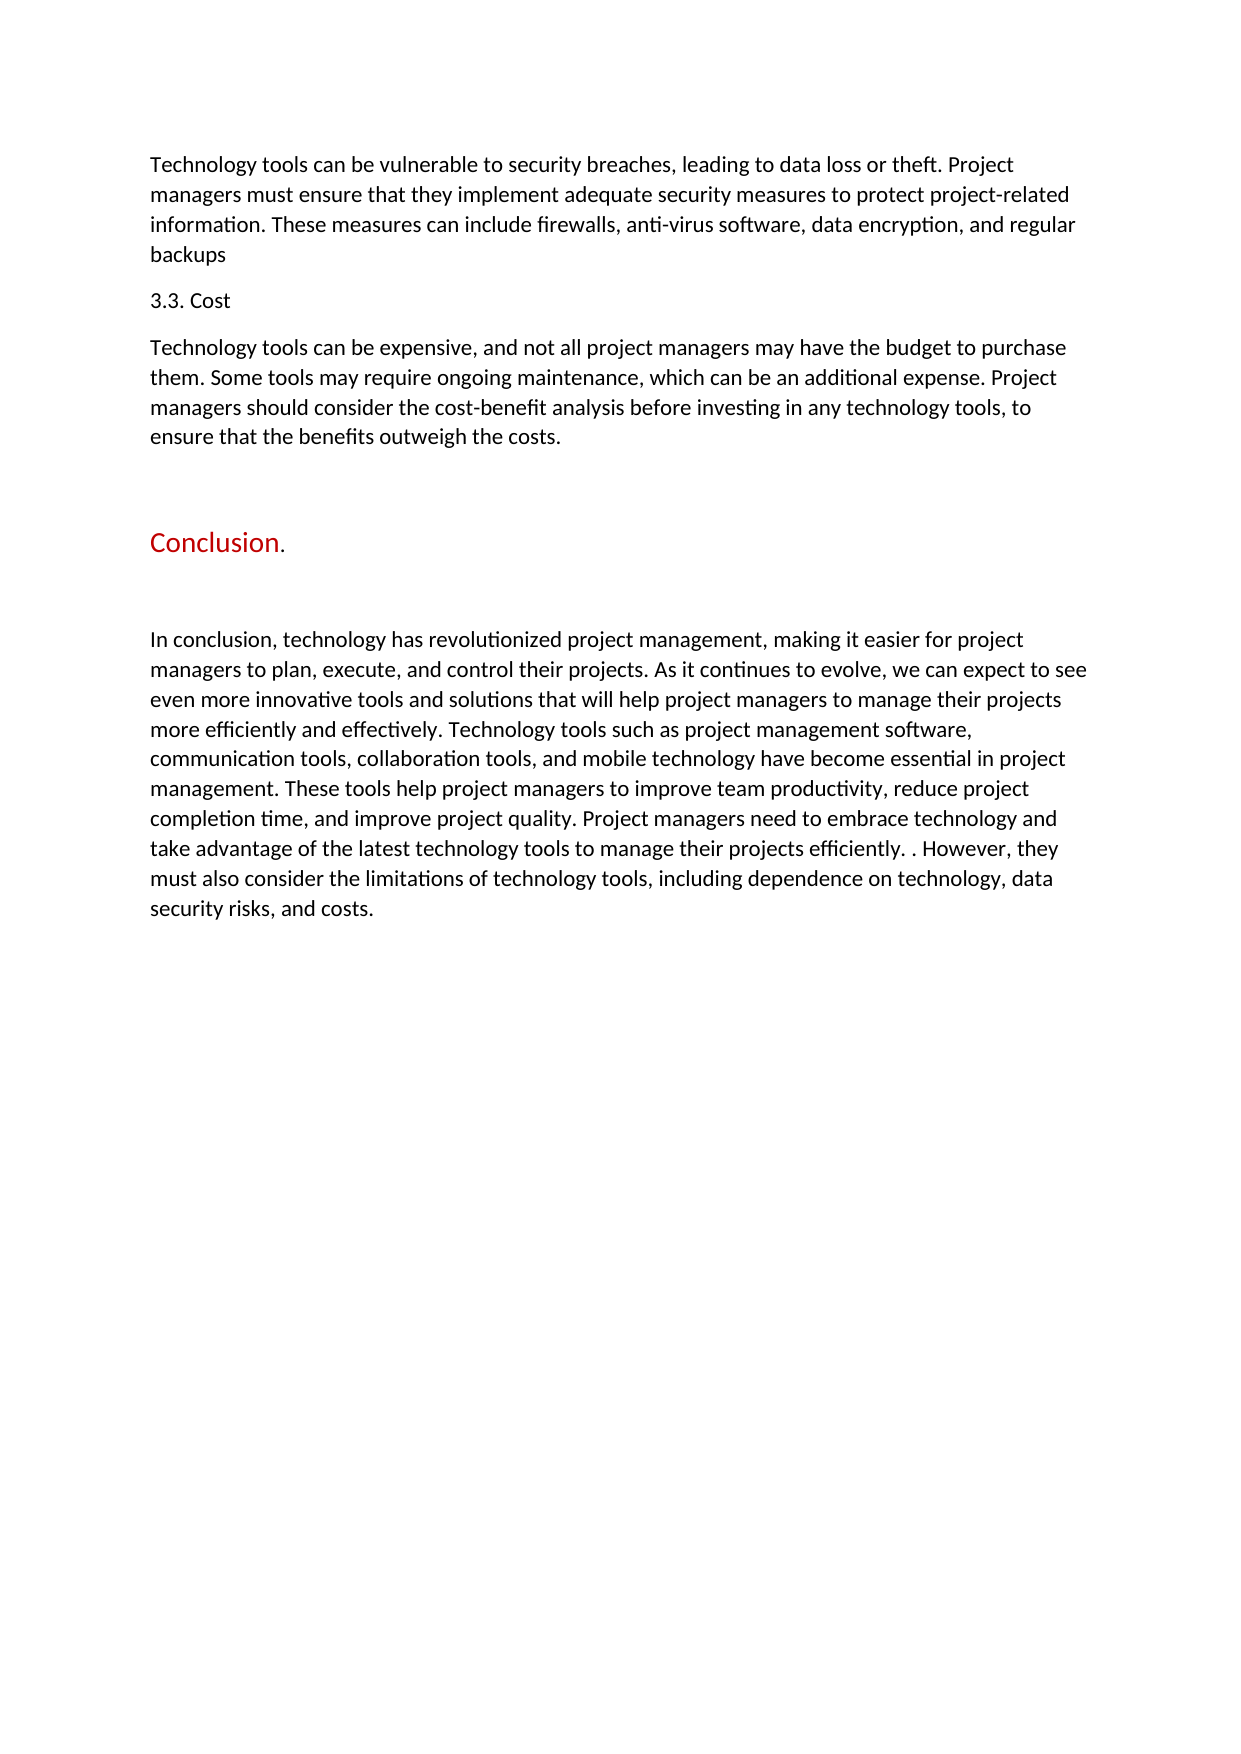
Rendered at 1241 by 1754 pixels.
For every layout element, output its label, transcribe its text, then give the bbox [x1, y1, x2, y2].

text 3.3. Cost [150, 286, 1090, 314]
text In conclusion, technology has revolutionized project management, making it easier for project managers to plan, execute, and control their projects. As it continues to evolve, we can expect to see even more innovative tools and solutions that will help project managers to manage their projects more efficiently and effectively. Technology tools such as project management software, communication tools, collaboration tools, and mobile technology have become essential in project management. These tools help project managers to improve team productivity, reduce project completion time, and improve project quality. Project managers need to embrace technology and take advantage of the latest technology tools to manage their projects efficiently. . However, they must also consider the limitations of technology tools, including dependence on technology, data security risks, and costs. [150, 625, 1090, 922]
text Conclusion. [150, 524, 1090, 559]
text Technology tools can be expensive, and not all project managers may have the budget to purchase them. Some tools may require ongoing maintenance, which can be an additional expense. Project managers should consider the cost-benefit analysis before investing in any technology tools, to ensure that the benefits outweigh the costs. [150, 333, 1090, 451]
text Technology tools can be vulnerable to security breaches, leading to data loss or theft. Project managers must ensure that they implement adequate security measures to protect project-related information. These measures can include firewalls, anti-virus software, data encryption, and regular backups [150, 150, 1090, 268]
